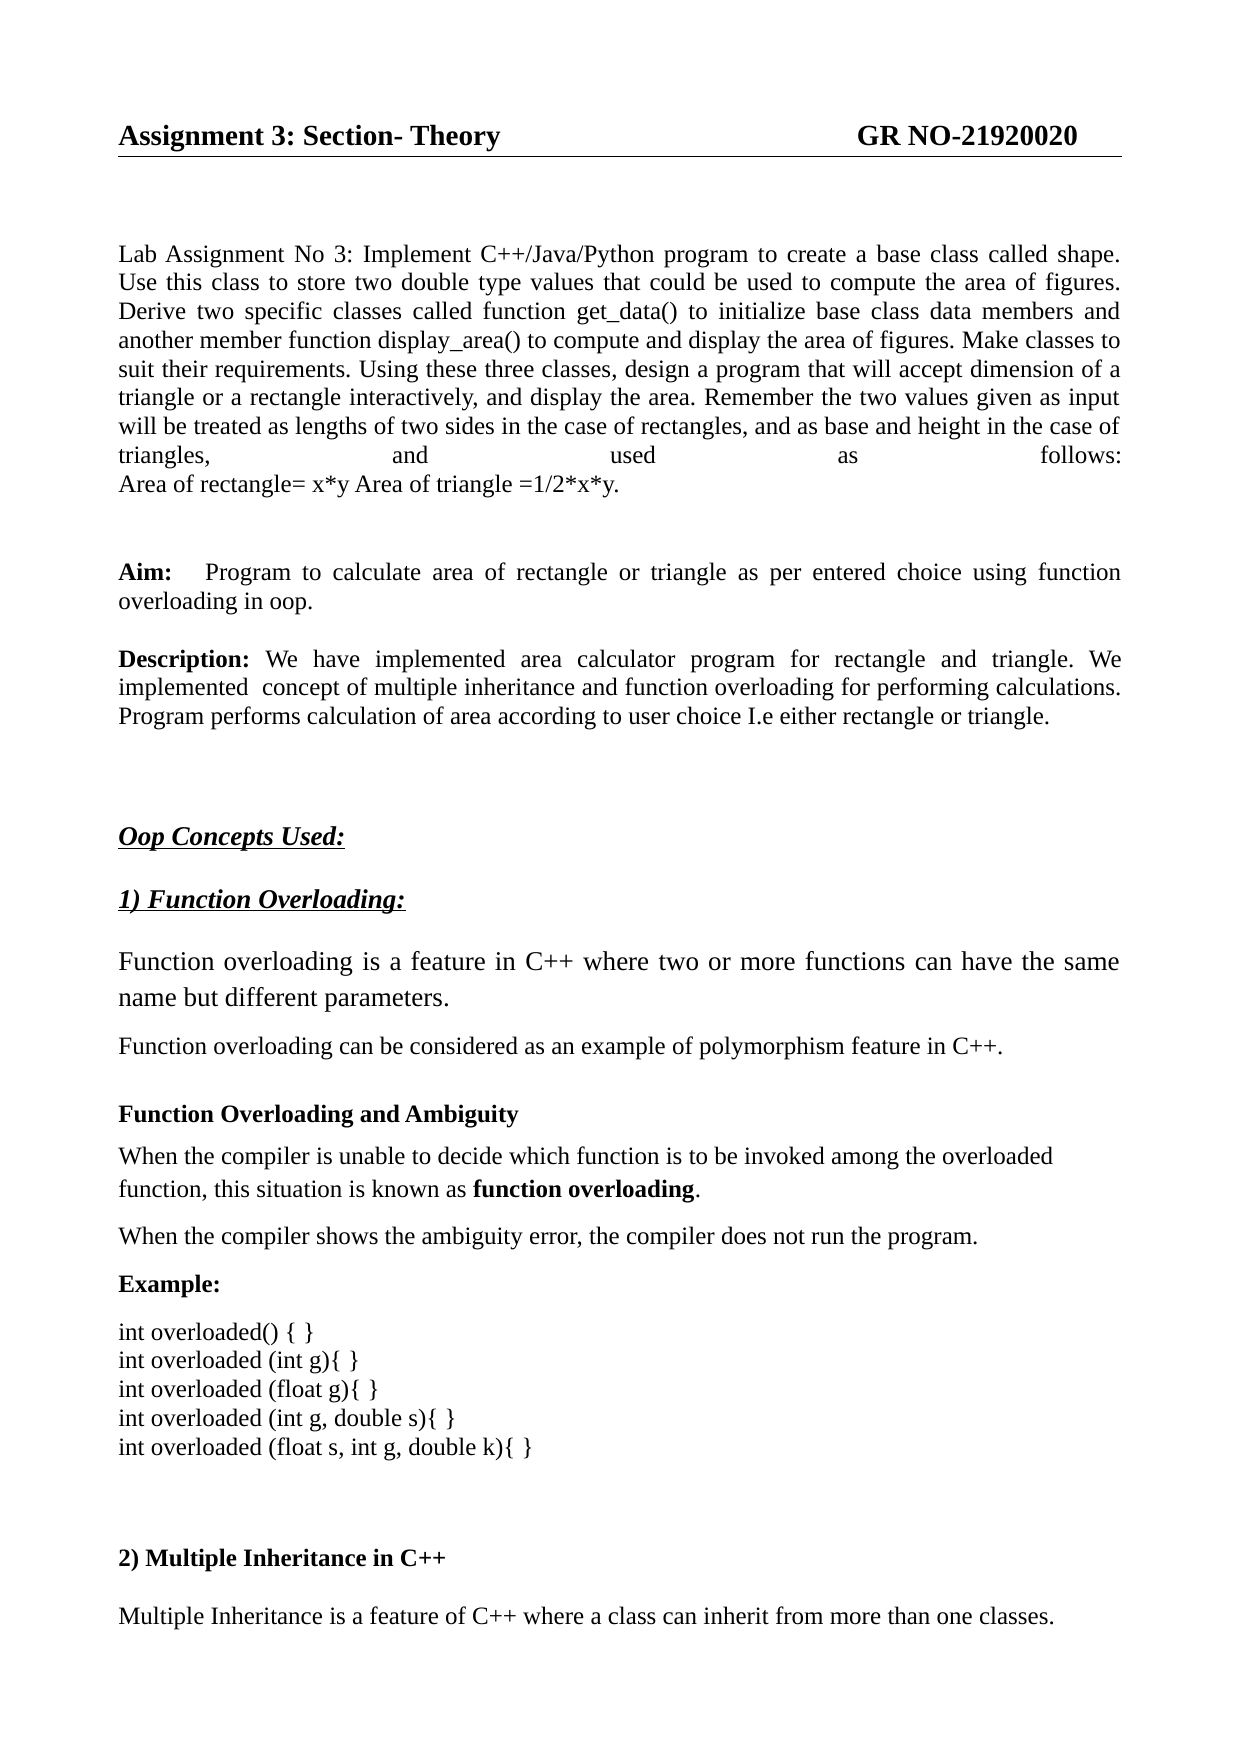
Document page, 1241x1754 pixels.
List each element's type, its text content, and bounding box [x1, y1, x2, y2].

text int overloaded (int g, double s){ } [118, 1403, 1122, 1432]
subtitle 2) Multiple Inheritance in C++ [118, 1543, 1122, 1572]
text Aim: Program to calculate area of rectangle or triangle as per entered choice using function overloading in oop. [118, 557, 1122, 615]
text Function overloading can be considered as an example of polymorphism feature in C++. [118, 1031, 1122, 1060]
text int overloaded (int g){ } [118, 1345, 1122, 1374]
text int overloaded (float g){ } [118, 1374, 1122, 1403]
text Example: [118, 1269, 1122, 1298]
subtitle Lab Assignment No 3: Implement C++/Java/Python program to create a base class called shape. Use this class to store two double type values that could be used to compute the area of figures. Derive two specific classes called function get_data() to initialize base class data members and another member function display_area() to compute and display the area of figures. Make classes to suit their requirements. Using these three classes, design a program that will accept dimension of a triangle or a rectangle interactively, and display the area. Remember the two values given as input will be treated as lengths of two sides in the case of rectangles, and as base and height in the case of triangles, and used as follows: Area of rectangle= x*y Area of triangle =1/2*x*y. [118, 239, 1122, 497]
text 1) Function Overloading: [118, 883, 1122, 914]
text When the compiler shows the ambiguity error, the compiler does not run the program. [118, 1221, 1122, 1250]
text Function overloading is a feature in C++ where two or more functions can have the same name but different parameters. [118, 945, 1122, 1012]
text int overloaded() { } [118, 1317, 1122, 1345]
text int overloaded (float s, int g, double k){ } [118, 1432, 1122, 1460]
text Oop Concepts Used: [118, 821, 1122, 852]
text Multiple Inheritance is a feature of C++ where a class can inherit from more than one classes. [118, 1601, 1122, 1630]
text When the compiler is unable to decide which function is to be invoked among the overloaded function, this situation is known as function overloading. [118, 1141, 1122, 1203]
subtitle Function Overloading and Ambiguity [118, 1099, 1122, 1128]
text Description: We have implemented area calculator program for rectangle and triangle. We implemented concept of multiple inheritance and function overloading for performing calculations. Program performs calculation of area according to user choice I.e either rectangle or triangle. [118, 644, 1122, 730]
text Assignment 3: Section- Theory GR NO-21920020 [118, 118, 1122, 156]
